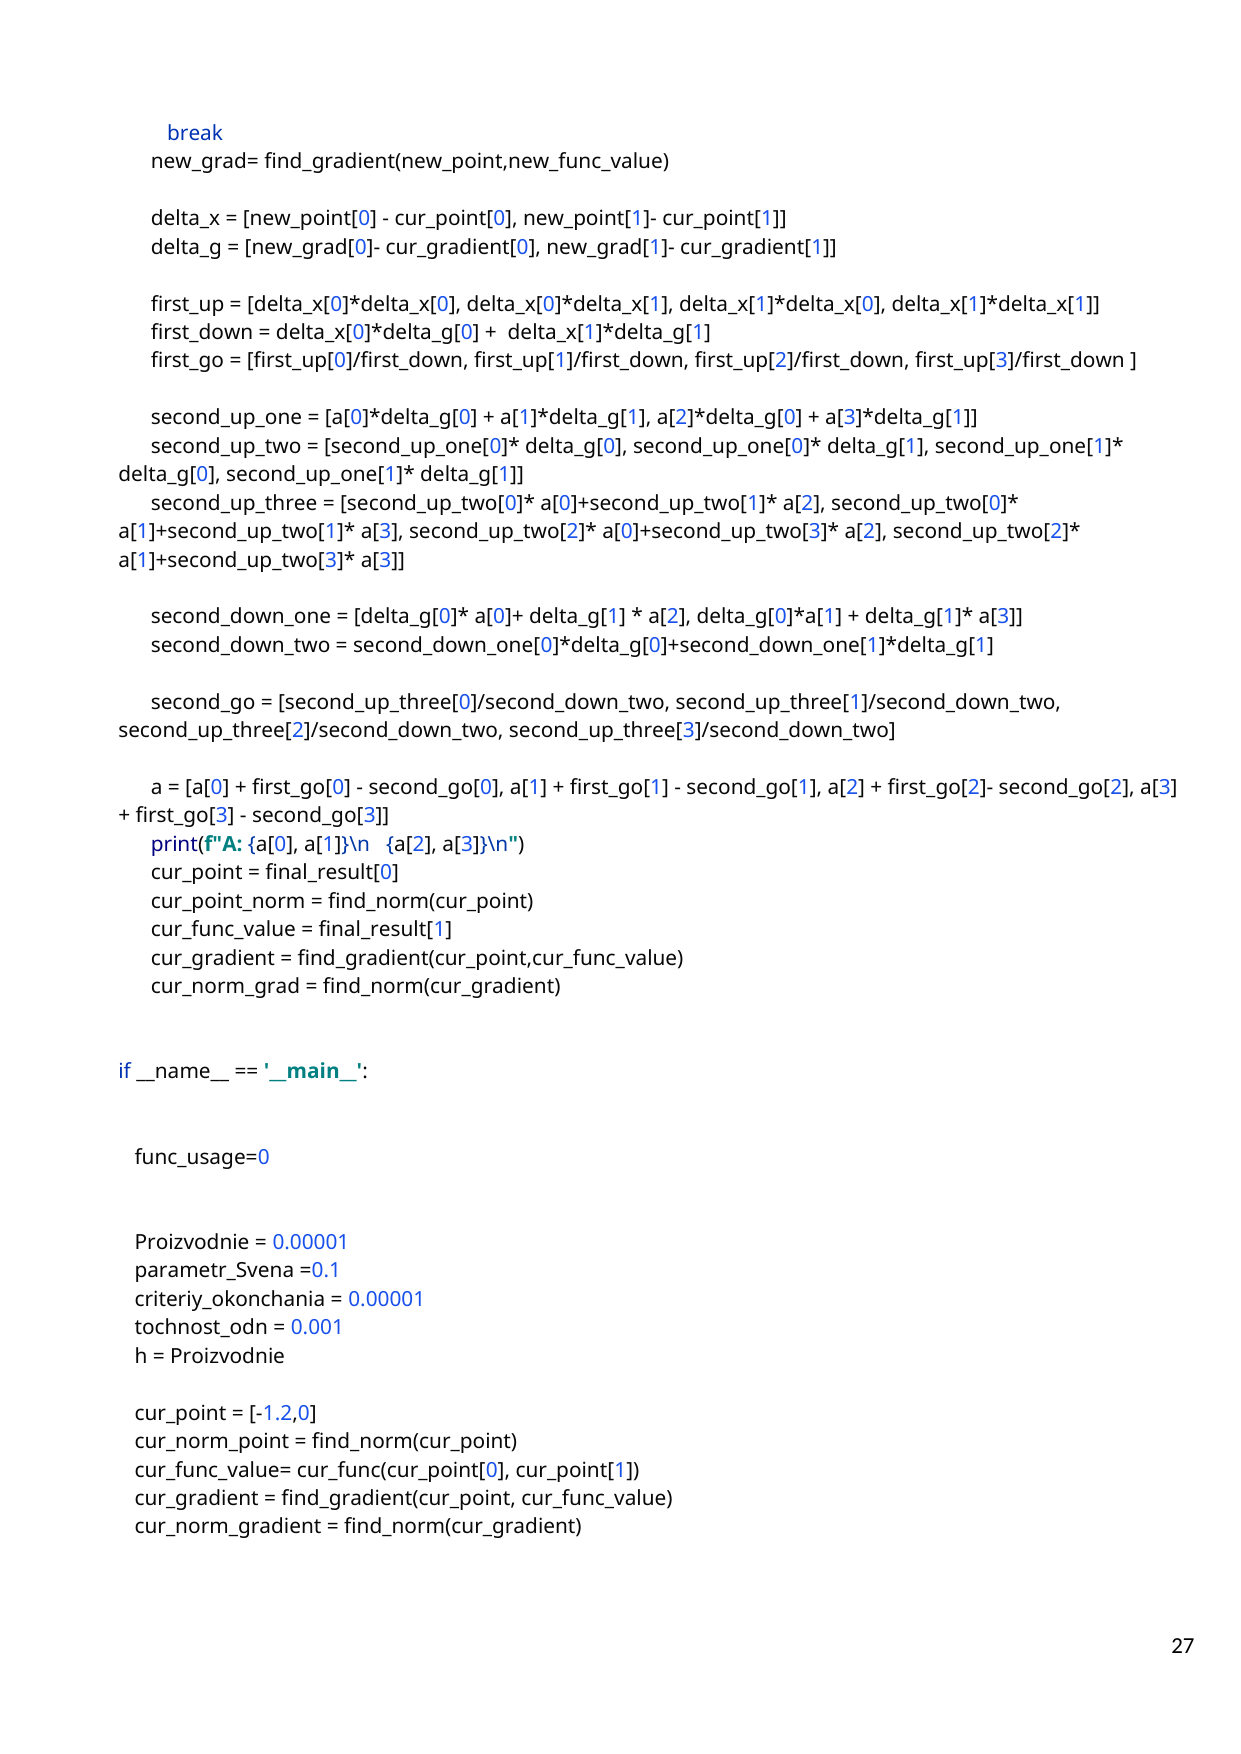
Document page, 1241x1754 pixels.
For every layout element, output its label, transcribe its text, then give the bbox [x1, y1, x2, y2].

text break new_grad= find_gradient(new_point,new_func_value) delta_x = [new_point[0] - cur_point[0], new_point[1]- cur_point[1]] delta_g = [new_grad[0]- cur_gradient[0], new_grad[1]- cur_gradient[1]] first_up = [delta_x[0]*delta_x[0], delta_x[0]*delta_x[1], delta_x[1]*delta_x[0], delta_x[1]*delta_x[1]] first_down = delta_x[0]*delta_g[0] + delta_x[1]*delta_g[1] first_go = [first_up[0]/first_down, first_up[1]/first_down, first_up[2]/first_down, first_up[3]/first_down ] second_up_one = [a[0]*delta_g[0] + a[1]*delta_g[1], a[2]*delta_g[0] + a[3]*delta_g[1]] second_up_two = [second_up_one[0]* delta_g[0], second_up_one[0]* delta_g[1], second_up_one[1]* delta_g[0], second_up_one[1]* delta_g[1]] second_up_three = [second_up_two[0]* a[0]+second_up_two[1]* a[2], second_up_two[0]* a[1]+second_up_two[1]* a[3], second_up_two[2]* a[0]+second_up_two[3]* a[2], second_up_two[2]* a[1]+second_up_two[3]* a[3]] second_down_one = [delta_g[0]* a[0]+ delta_g[1] * a[2], delta_g[0]*a[1] + delta_g[1]* a[3]] second_down_two = second_down_one[0]*delta_g[0]+second_down_one[1]*delta_g[1] second_go = [second_up_three[0]/second_down_two, second_up_three[1]/second_down_two, second_up_three[2]/second_down_two, second_up_three[3]/second_down_two] a = [a[0] + first_go[0] - second_go[0], a[1] + first_go[1] - second_go[1], a[2] + first_go[2]- second_go[2], a[3] + first_go[3] - second_go[3]] print(f"A: {a[0], a[1]}\n {a[2], a[3]}\n") cur_point = final_result[0] cur_point_norm = find_norm(cur_point) cur_func_value = final_result[1] cur_gradient = find_gradient(cur_point,cur_func_value) cur_norm_grad = find_norm(cur_gradient) if __name__ == '__main__': func_usage=0 Proizvodnie = 0.00001 parametr_Svena =0.1 criteriy_okonchania = 0.00001 tochnost_odn = 0.001 h = Proizvodnie cur_point = [-1.2,0] cur_norm_point = find_norm(cur_point) cur_func_value= cur_func(cur_point[0], cur_point[1]) cur_gradient = find_gradient(cur_point, cur_func_value) cur_norm_gradient = find_norm(cur_gradient) [118, 118, 1181, 1625]
